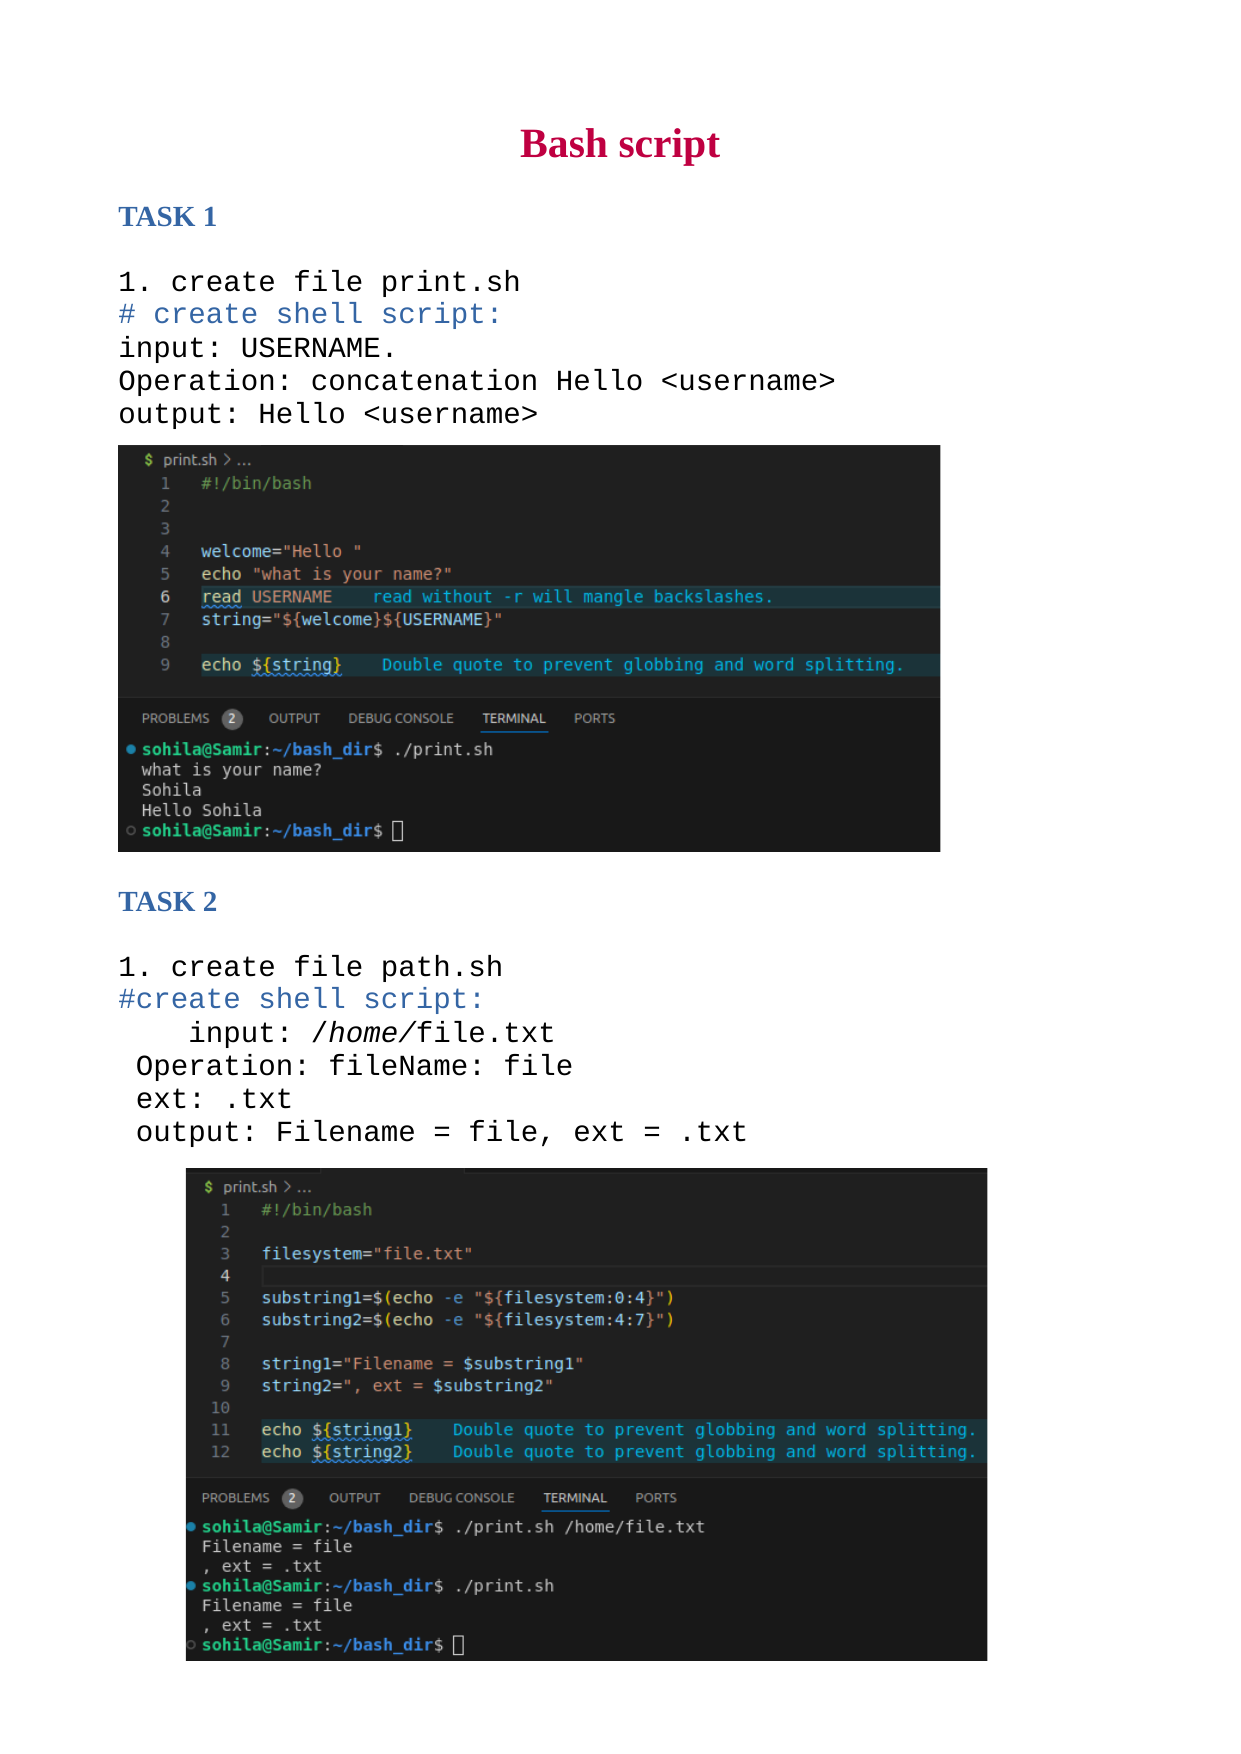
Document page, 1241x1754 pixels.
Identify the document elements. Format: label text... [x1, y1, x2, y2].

text #create shell script: [118, 985, 1122, 1018]
text 1. create file print.sh [118, 267, 1122, 300]
text TASK 1 [118, 199, 1122, 233]
text output: Hello <username> [118, 399, 1122, 432]
text # create shell script: [118, 300, 1122, 333]
text Bash script [118, 118, 1122, 166]
picture [118, 445, 941, 852]
text ext: .txt [118, 1084, 1122, 1117]
text input: USERNAME. [118, 333, 1122, 366]
text TASK 2 [118, 884, 1122, 918]
text 1. create file path.sh [118, 952, 1122, 985]
text input: /home/file.txt [118, 1018, 1122, 1051]
text output: Filename = file, ext = .txt [118, 1117, 1122, 1150]
text Operation: fileName: file [118, 1051, 1122, 1084]
text Operation: concatenation Hello <username> [118, 366, 1122, 399]
picture [185, 1168, 988, 1661]
